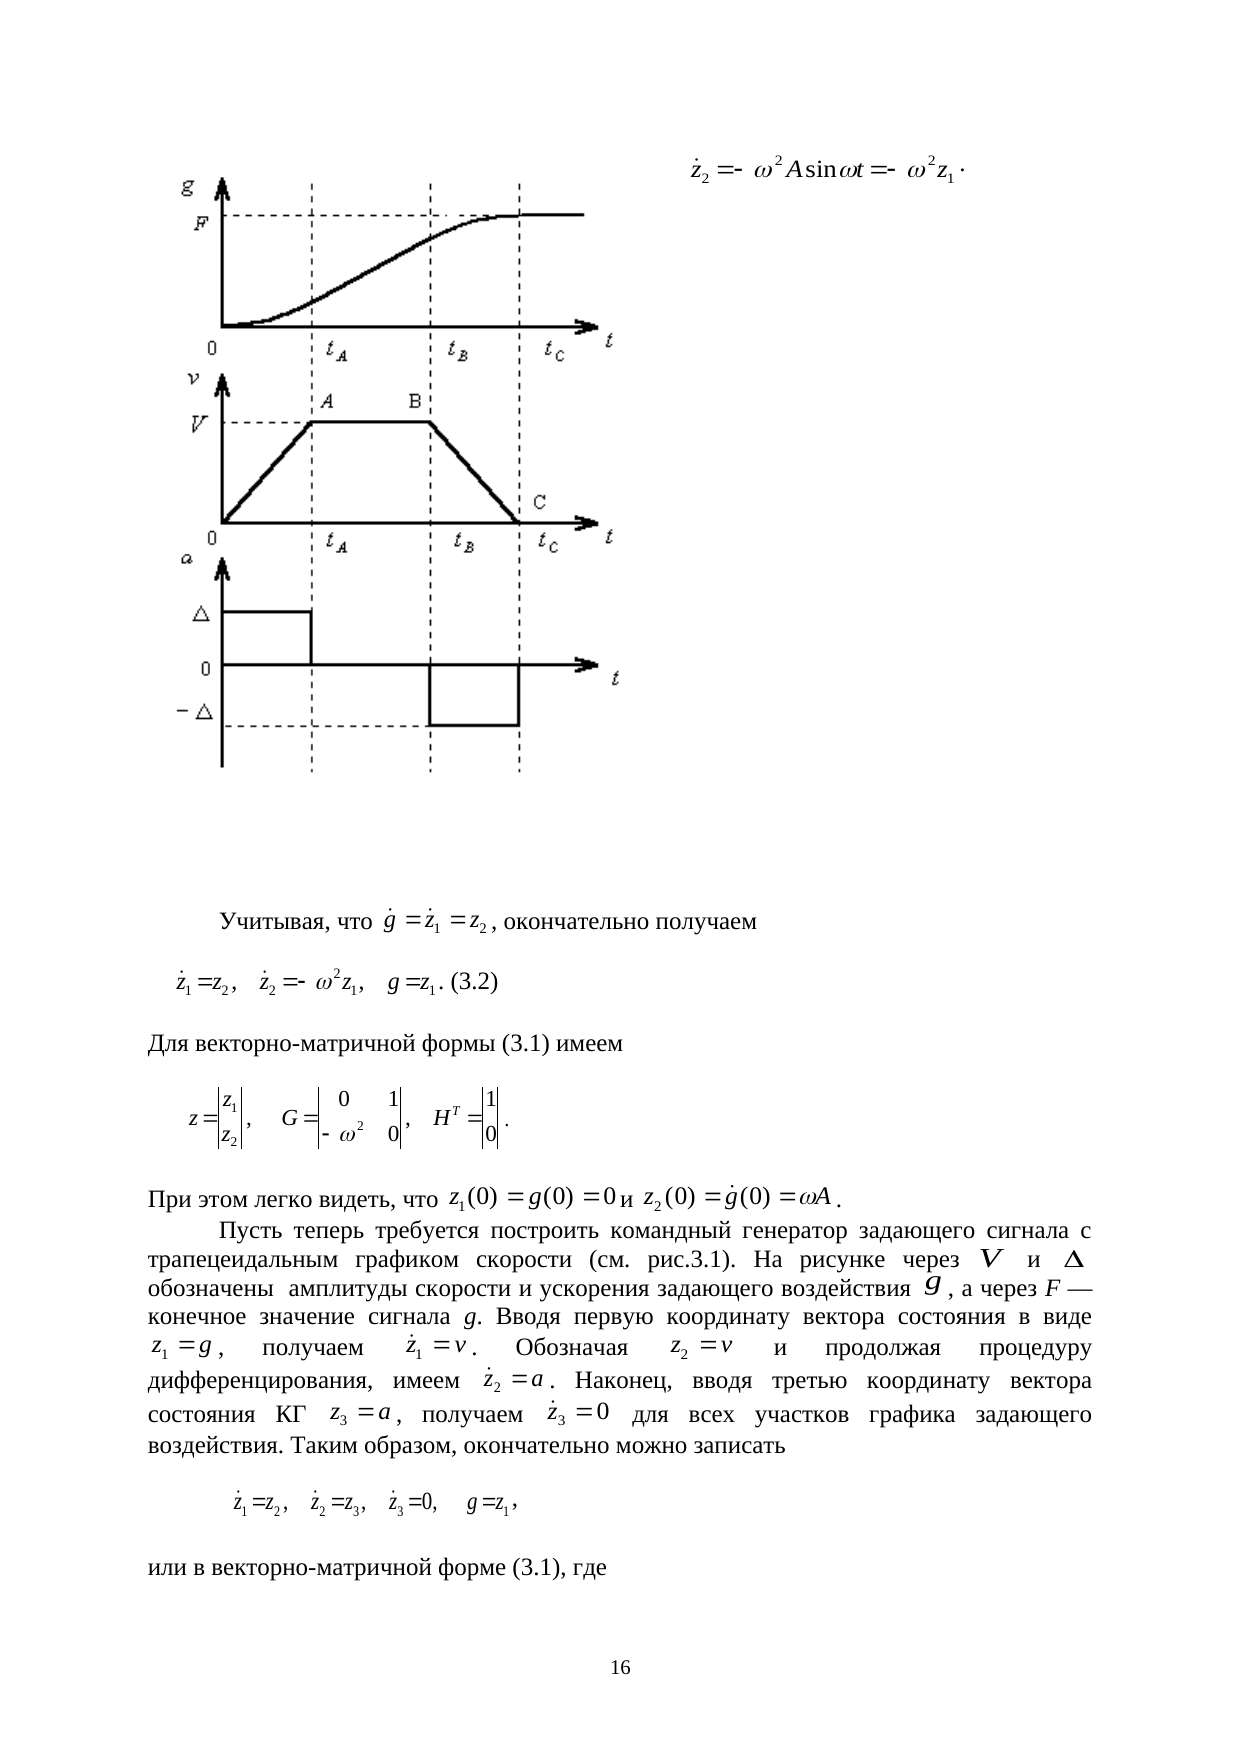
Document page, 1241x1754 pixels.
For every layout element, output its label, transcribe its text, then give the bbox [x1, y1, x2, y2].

text . [148, 148, 1092, 879]
text Учитывая, что , окончательно получаем [148, 904, 1092, 937]
text . При этом легко видеть, что и . [148, 1082, 1092, 1215]
text Пусть теперь требуется построить командный генератор задающего сигнала с трапецеидальным графиком скорости (см. рис.3.1). На рисунке через и обозначены амплитуды скорости и ускорения задающего воздействия , а через F — конечное значение сигнала g. Вводя первую координату вектора состояния в виде , получаем . Обозначая и продолжая процедуру дифференцирования, имеем . Наконец, вводя третью координату вектора состояния КГ , получаем для всех участков графика задающего воздействия. Таким образом, окончательно можно записать [148, 1215, 1092, 1458]
text . (3.2) Для векторно-матричной формы (3.1) имеем [148, 962, 1092, 1057]
text , или в векторно-матричной форме (3.1), где [148, 1483, 1092, 1581]
